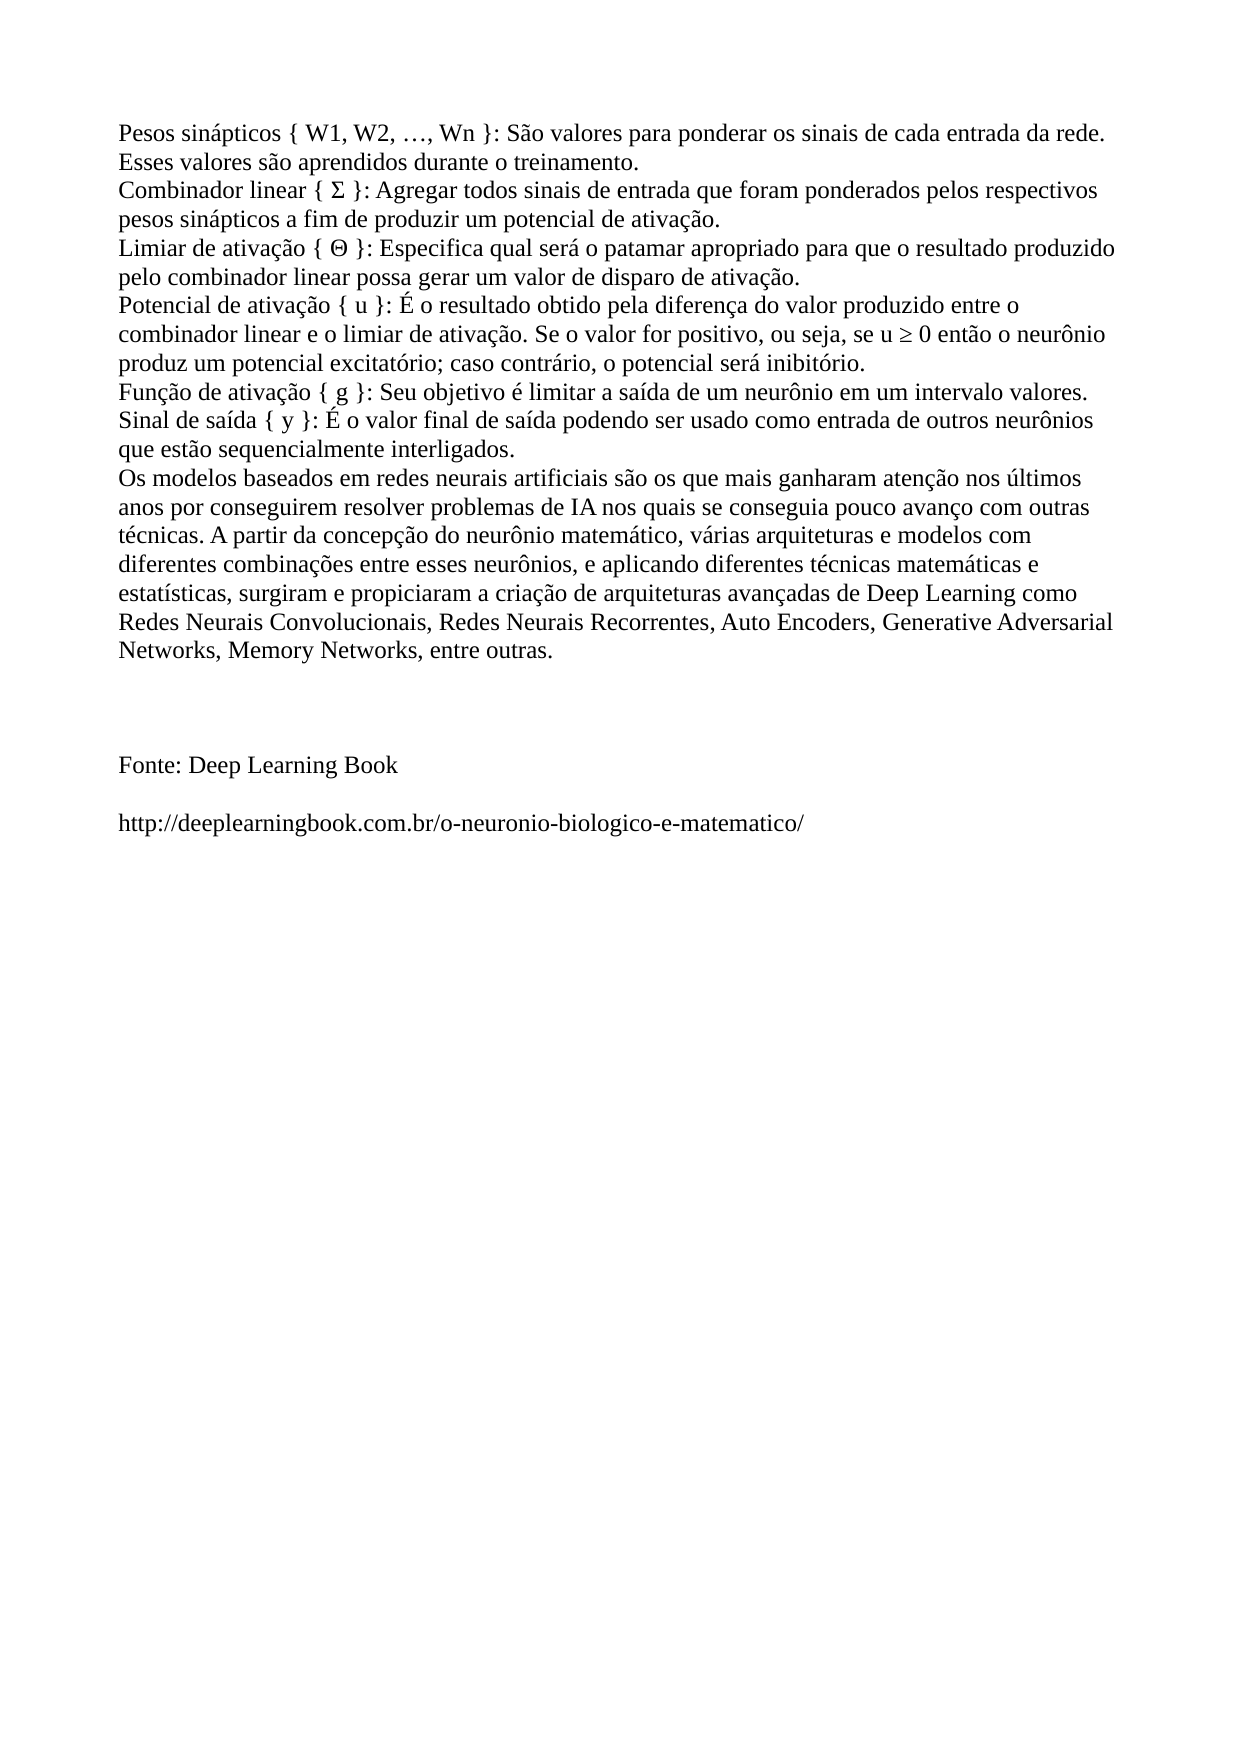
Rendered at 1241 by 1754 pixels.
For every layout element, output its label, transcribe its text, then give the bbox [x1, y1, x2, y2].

text Função de ativação { g }: Seu objetivo é limitar a saída de um neurônio em um intervalo valores. [118, 377, 1122, 406]
text Fonte: Deep Learning Book [118, 751, 1122, 779]
text Pesos sinápticos { W1, W2, …, Wn }: São valores para ponderar os sinais de cada entrada da rede. Esses valores são aprendidos durante o treinamento. [118, 118, 1122, 176]
text Sinal de saída { y }: É o valor final de saída podendo ser usado como entrada de outros neurônios que estão sequencialmente interligados. [118, 406, 1122, 463]
text http://deeplearningbook.com.br/o-neuronio-biologico-e-matematico/ [118, 808, 1122, 837]
text Os modelos baseados em redes neurais artificiais são os que mais ganharam atenção nos últimos anos por conseguirem resolver problemas de IA nos quais se conseguia pouco avanço com outras técnicas. A partir da concepção do neurônio matemático, várias arquiteturas e modelos com diferentes combinações entre esses neurônios, e aplicando diferentes técnicas matemáticas e estatísticas, surgiram e propiciaram a criação de arquiteturas avançadas de Deep Learning como Redes Neurais Convolucionais, Redes Neurais Recorrentes, Auto Encoders, Generative Adversarial Networks, Memory Networks, entre outras. [118, 463, 1122, 664]
text Limiar de ativação { Θ }: Especifica qual será o patamar apropriado para que o resultado produzido pelo combinador linear possa gerar um valor de disparo de ativação. [118, 233, 1122, 291]
text Potencial de ativação { u }: É o resultado obtido pela diferença do valor produzido entre o combinador linear e o limiar de ativação. Se o valor for positivo, ou seja, se u ≥ 0 então o neurônio produz um potencial excitatório; caso contrário, o potencial será inibitório. [118, 291, 1122, 377]
text Combinador linear { Σ }: Agregar todos sinais de entrada que foram ponderados pelos respectivos pesos sinápticos a fim de produzir um potencial de ativação. [118, 176, 1122, 233]
